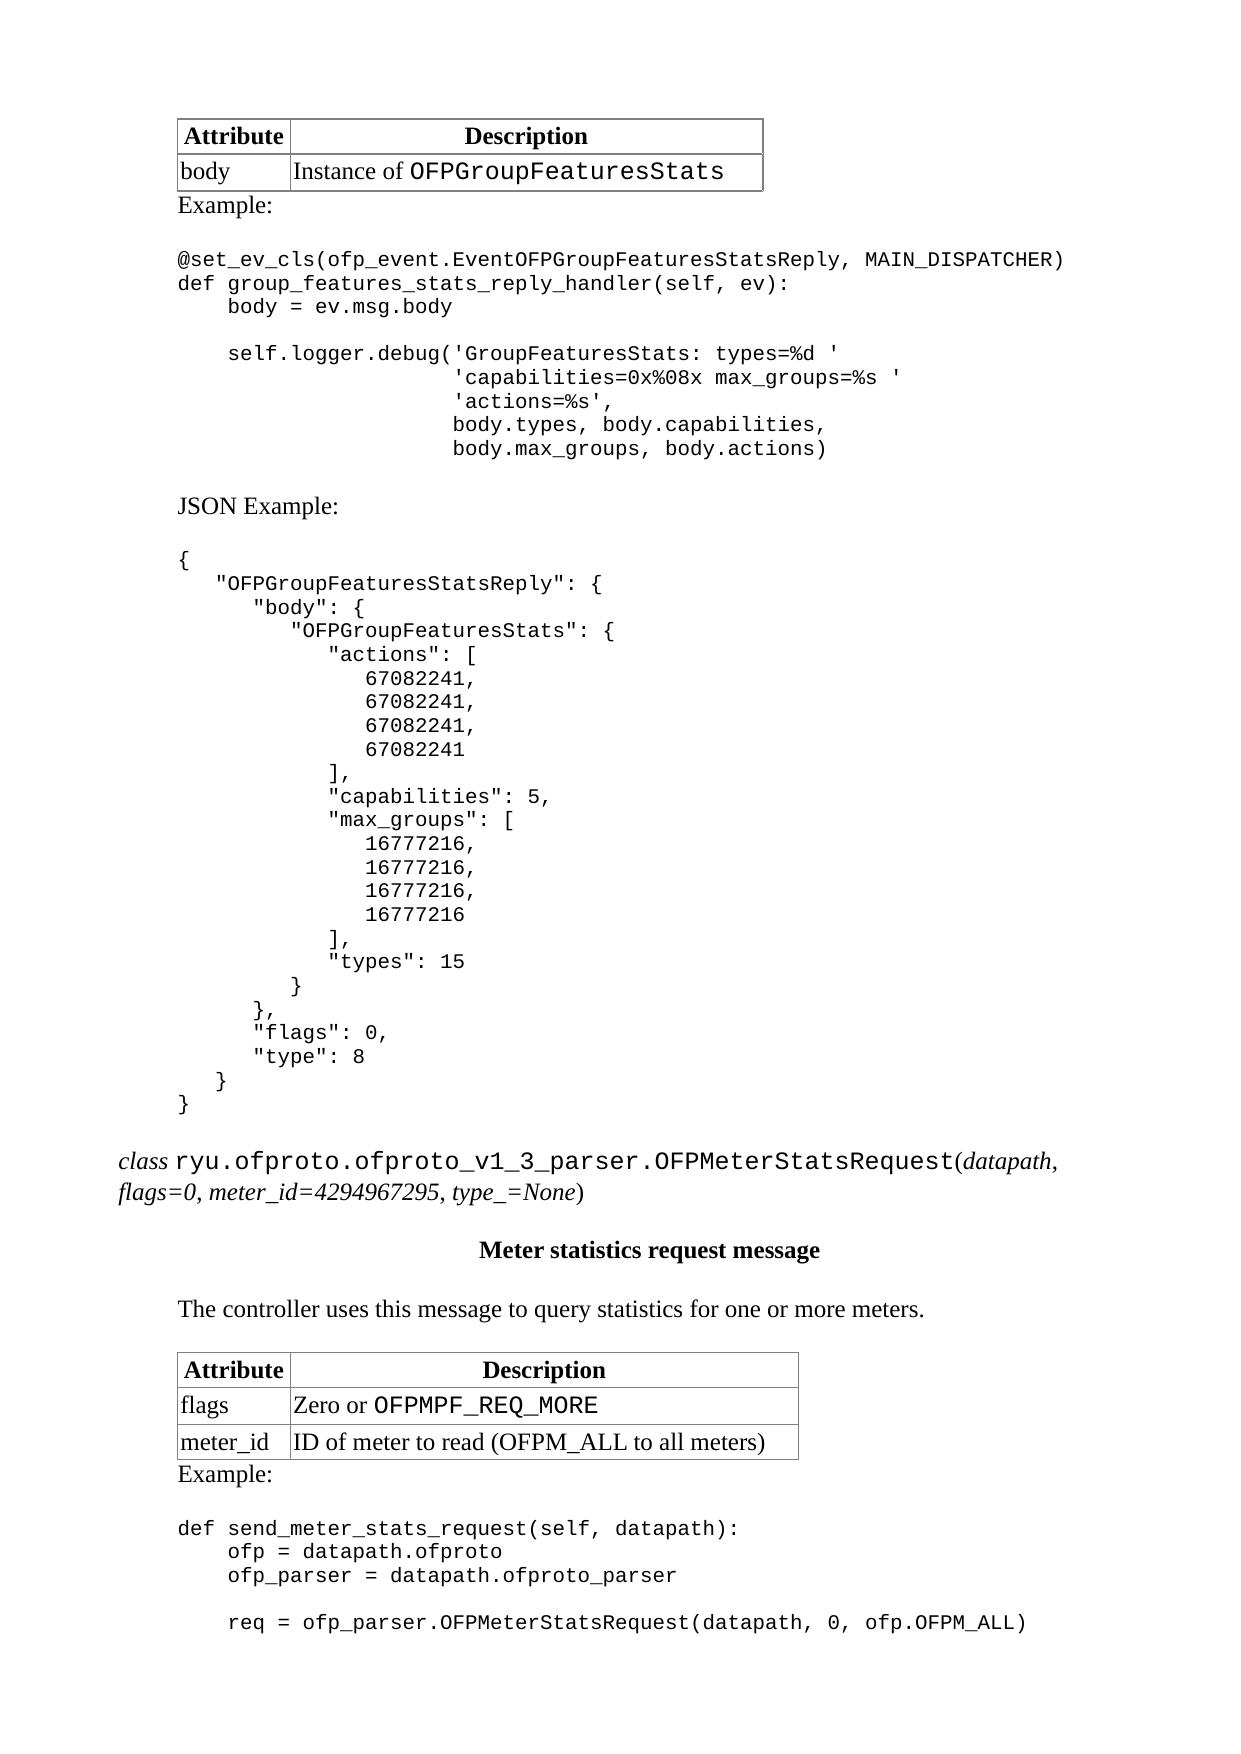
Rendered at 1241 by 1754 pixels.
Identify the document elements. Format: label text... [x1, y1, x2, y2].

table_cell ID of meter to read (OFPM_ALL to all meters) [291, 1425, 798, 1459]
table_cell meter_id [178, 1425, 290, 1459]
table_cell Zero or OFPMPF_REQ_MORE [291, 1388, 798, 1424]
text @set_ev_cls(ofp_event.EventOFPGroupFeaturesStatsReply, MAIN_DISPATCHER) [177, 249, 1122, 272]
table_header Description [291, 120, 762, 153]
list Meter statistics request message [177, 1235, 1122, 1264]
text ], [177, 928, 1122, 951]
text "body": { [177, 597, 1122, 620]
text 'actions=%s', [177, 391, 1122, 414]
text body = ev.msg.body [177, 296, 1122, 320]
text 16777216, [177, 857, 1122, 880]
table_cell Instance of OFPGroupFeaturesStats [291, 155, 762, 190]
table_header Attribute [178, 120, 290, 153]
text 67082241, [177, 715, 1122, 738]
text "actions": [ [177, 644, 1122, 668]
text "OFPGroupFeaturesStats": { [177, 620, 1122, 644]
text "flags": 0, [177, 1022, 1122, 1046]
list Example: [177, 191, 1122, 219]
text } [177, 975, 1122, 999]
text "max_groups": [ [177, 809, 1122, 833]
text def send_meter_stats_request(self, datapath): [177, 1518, 1122, 1541]
text 67082241, [177, 668, 1122, 691]
table_header Description [291, 1353, 798, 1387]
table_cell body [178, 155, 290, 190]
text ofp_parser = datapath.ofproto_parser [177, 1565, 1122, 1588]
text ofp = datapath.ofproto [177, 1541, 1122, 1565]
text } [177, 1069, 1122, 1093]
list JSON Example: [177, 491, 1122, 520]
text "type": 8 [177, 1046, 1122, 1069]
text ], [177, 762, 1122, 786]
text 'capabilities=0x%08x max_groups=%s ' [177, 367, 1122, 391]
text body.max_groups, body.actions) [177, 438, 1122, 462]
text { [177, 549, 1122, 573]
text 67082241, [177, 691, 1122, 715]
list Example: [177, 1459, 1122, 1488]
text req = ofp_parser.OFPMeterStatsRequest(datapath, 0, ofp.OFPM_ALL) [177, 1612, 1122, 1636]
table_cell flags [178, 1388, 290, 1424]
text 16777216 [177, 904, 1122, 928]
text 16777216, [177, 833, 1122, 857]
text "capabilities": 5, [177, 786, 1122, 809]
text "OFPGroupFeaturesStatsReply": { [177, 573, 1122, 597]
text self.logger.debug('GroupFeaturesStats: types=%d ' [177, 343, 1122, 367]
table_header Attribute [178, 1353, 290, 1387]
list The controller uses this message to query statistics for one or more meters. [177, 1294, 1122, 1322]
subtitle class ryu.ofproto.ofproto_v1_3_parser.OFPMeterStatsRequest(datapath, flags=0, meter_id=4294967295, type_=None) [118, 1146, 1122, 1206]
text 67082241 [177, 738, 1122, 762]
text "types": 15 [177, 951, 1122, 975]
text } [177, 1093, 1122, 1117]
text }, [177, 999, 1122, 1022]
text def group_features_stats_reply_handler(self, ev): [177, 272, 1122, 296]
text 16777216, [177, 880, 1122, 904]
text body.types, body.capabilities, [177, 414, 1122, 438]
